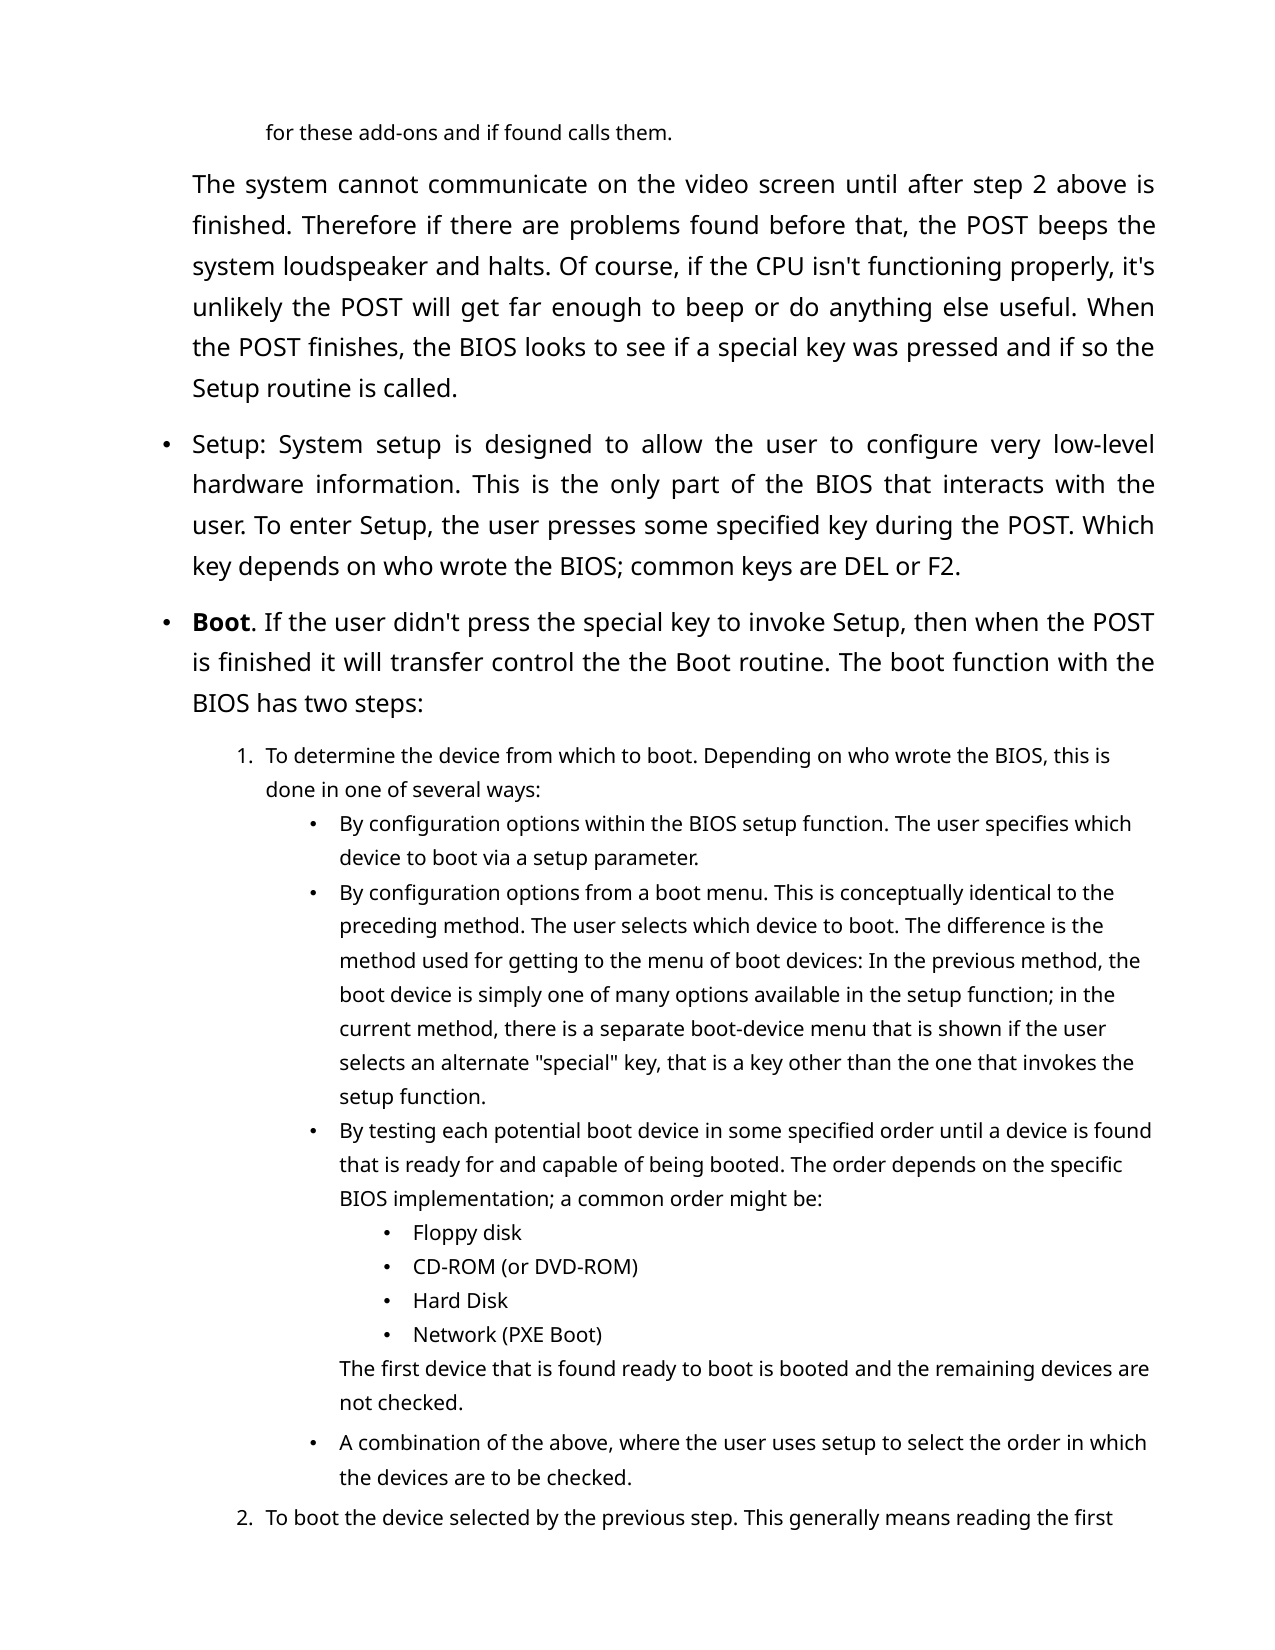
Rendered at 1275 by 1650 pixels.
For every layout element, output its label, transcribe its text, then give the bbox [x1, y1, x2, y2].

list Boot. If the user didn't press the special key to invoke Setup, then when the POST is finished it will transfer control the the Boot routine. The boot function with the BIOS has two steps: [162, 604, 1157, 720]
list To determine the device from which to boot. Depending on who wrote the BIOS, this is done in one of several ways: [236, 741, 1157, 804]
list A combination of the above, where the user uses setup to select the order in which the devices are to be checked. [309, 1428, 1157, 1491]
list CD-ROM (or DVD-ROM) [383, 1252, 1157, 1281]
list By configuration options within the BIOS setup function. The user specifies which device to boot via a setup parameter. [309, 809, 1157, 872]
list By configuration options from a boot menu. This is conceptually identical to the preceding method. The user selects which device to boot. The difference is the method used for getting to the menu of boot devices: In the previous method, the boot device is simply one of many options available in the setup function; in the current method, there is a separate boot-device menu that is shown if the user selects an alternate "special" key, that is a key other than the one that invokes the setup function. [309, 878, 1157, 1110]
list Setup: System setup is designed to allow the user to configure very low-level hardware information. This is the only part of the BIOS that interacts with the user. To enter Setup, the user presses some specified key during the POST. Which key depends on who wrote the BIOS; common keys are DEL or F2. [162, 426, 1157, 583]
list Hard Disk [383, 1286, 1157, 1315]
list for these add-ons and if found calls them. [236, 118, 1157, 147]
text The system cannot communicate on the video screen until after step 2 above is finished. Therefore if there are problems found before that, the POST beeps the system loudspeaker and halts. Of course, if the CPU isn't functioning properly, it's unlikely the POST will get far enough to beep or do anything else useful. When the POST finishes, the BIOS looks to see if a special key was pressed and if so the Setup routine is called. [192, 167, 1157, 405]
list To boot the device selected by the previous step. This generally means reading the first [236, 1503, 1157, 1531]
list Network (PXE Boot) [383, 1320, 1157, 1349]
list The first device that is found ready to boot is booted and the remaining devices are not checked. [309, 1354, 1157, 1417]
list By testing each potential boot device in some specified order until a device is found that is ready for and capable of being booted. The order depends on the specific BIOS implementation; a common order might be: [309, 1116, 1157, 1213]
list Floppy disk [383, 1218, 1157, 1247]
